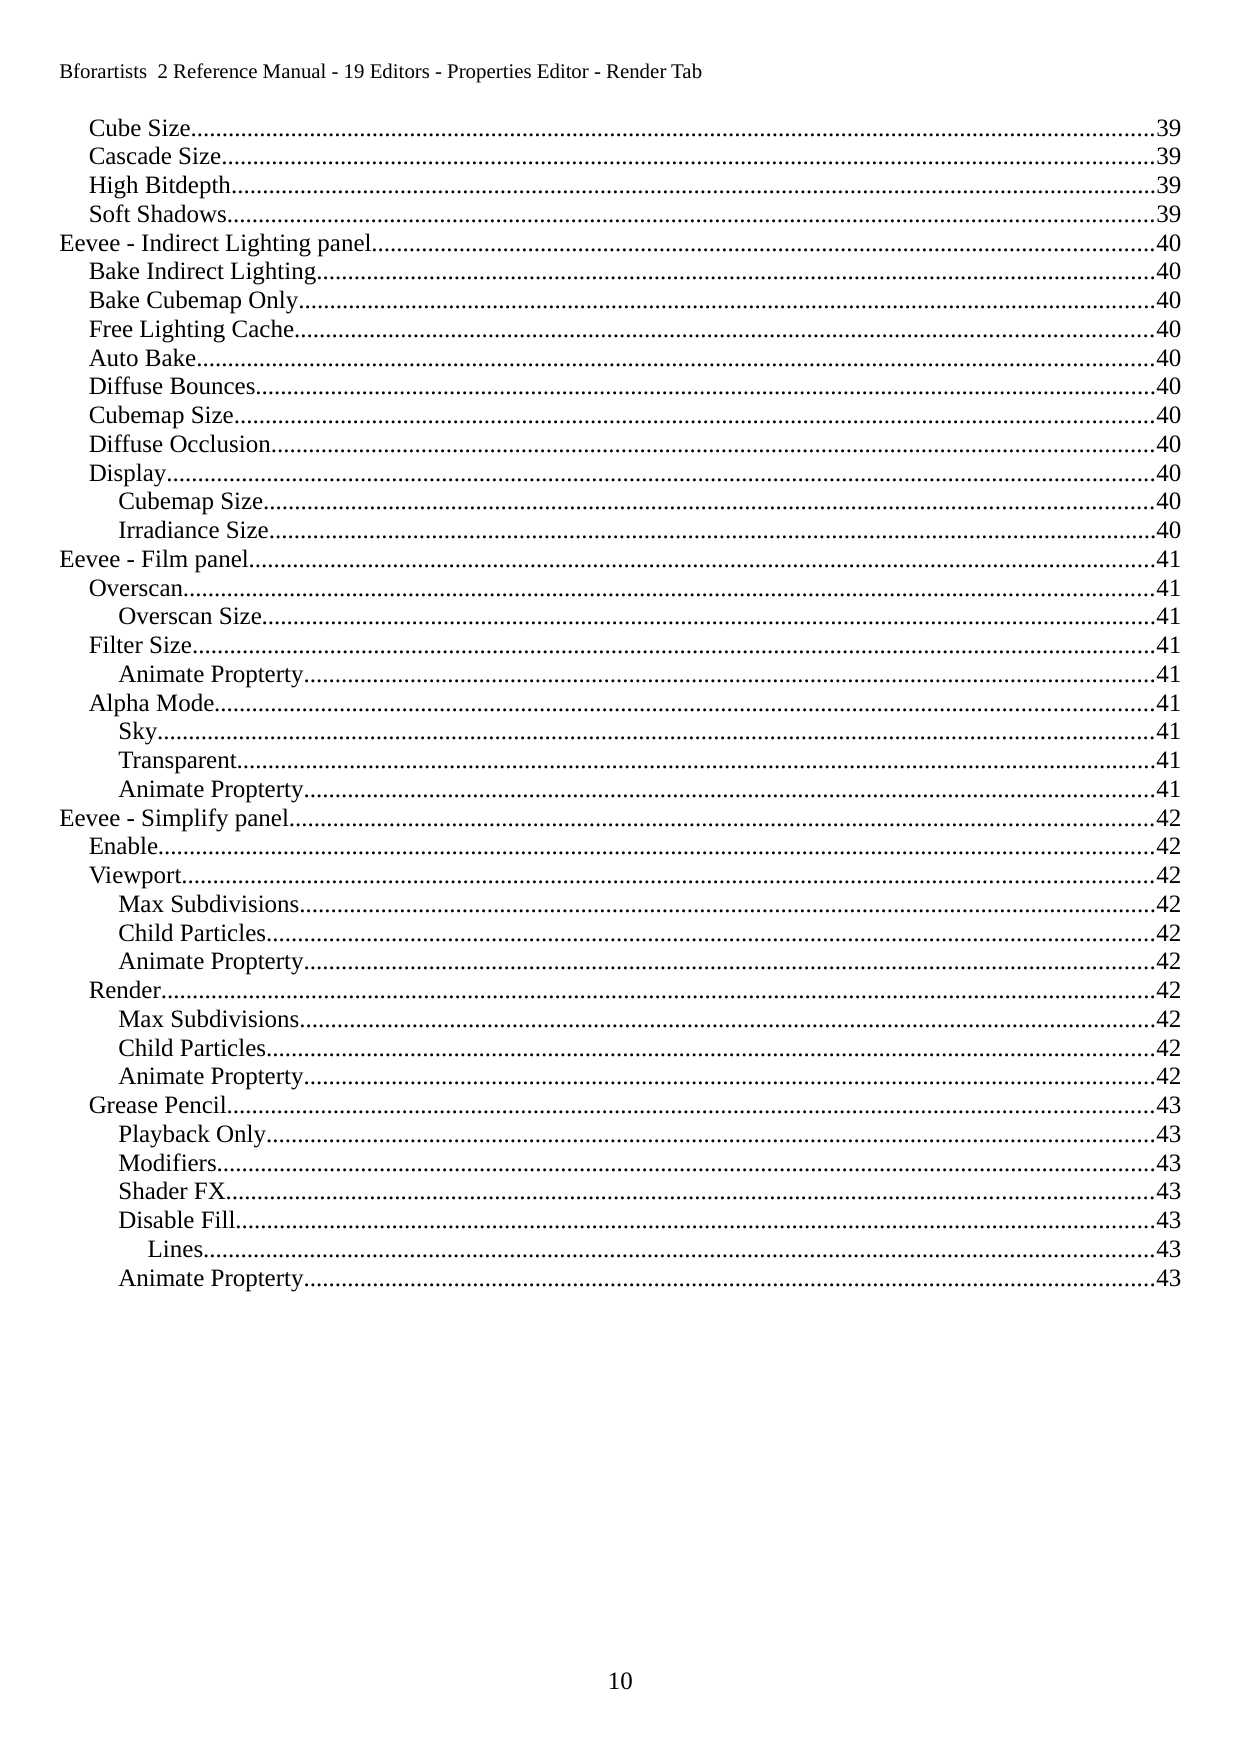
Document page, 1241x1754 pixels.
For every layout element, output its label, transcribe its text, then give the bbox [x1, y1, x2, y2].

text Cubemap Size 40 [118, 486, 1181, 515]
text Cubemap Size 40 [88, 400, 1181, 429]
text Shader FX 43 [118, 1176, 1181, 1205]
text Render 42 [88, 975, 1181, 1004]
text Filter Size 41 [88, 630, 1181, 659]
text Lines 43 [147, 1234, 1181, 1263]
text High Bitdepth 39 [88, 170, 1181, 199]
text Sky 41 [118, 716, 1181, 745]
text Soft Shadows 39 [88, 199, 1181, 228]
text Overscan 41 [88, 573, 1181, 601]
text Overscan Size 41 [118, 601, 1181, 630]
text Disable Fill 43 [118, 1205, 1181, 1234]
text Viewport 42 [88, 860, 1181, 889]
text Diffuse Occlusion 40 [88, 429, 1181, 458]
text Animate Propterty 42 [118, 946, 1181, 975]
text Grease Pencil 43 [88, 1090, 1181, 1119]
text Playback Only 43 [118, 1119, 1181, 1148]
text Bake Indirect Lighting 40 [88, 256, 1181, 285]
text Child Particles 42 [118, 1033, 1181, 1061]
text Cascade Size 39 [88, 141, 1181, 170]
text Enable 42 [88, 831, 1181, 860]
text Display 40 [88, 458, 1181, 486]
text Alpha Mode 41 [88, 688, 1181, 716]
text Diffuse Bounces 40 [88, 371, 1181, 400]
text Cube Size 39 [88, 113, 1181, 141]
text Auto Bake 40 [88, 343, 1181, 371]
text Irradiance Size 40 [118, 515, 1181, 544]
text Max Subdivisions 42 [118, 889, 1181, 918]
text Eevee - Indirect Lighting panel 40 [59, 228, 1181, 256]
text Animate Propterty 41 [118, 659, 1181, 688]
text Animate Propterty 43 [118, 1263, 1181, 1291]
text Eevee - Simplify panel 42 [59, 803, 1181, 831]
text Animate Propterty 42 [118, 1061, 1181, 1090]
text Bake Cubemap Only 40 [88, 285, 1181, 314]
text Modifiers 43 [118, 1148, 1181, 1176]
text Child Particles 42 [118, 918, 1181, 946]
text Free Lighting Cache 40 [88, 314, 1181, 343]
text Animate Propterty 41 [118, 774, 1181, 803]
text Transparent 41 [118, 745, 1181, 774]
text Max Subdivisions 42 [118, 1004, 1181, 1033]
text Eevee - Film panel 41 [59, 544, 1181, 573]
